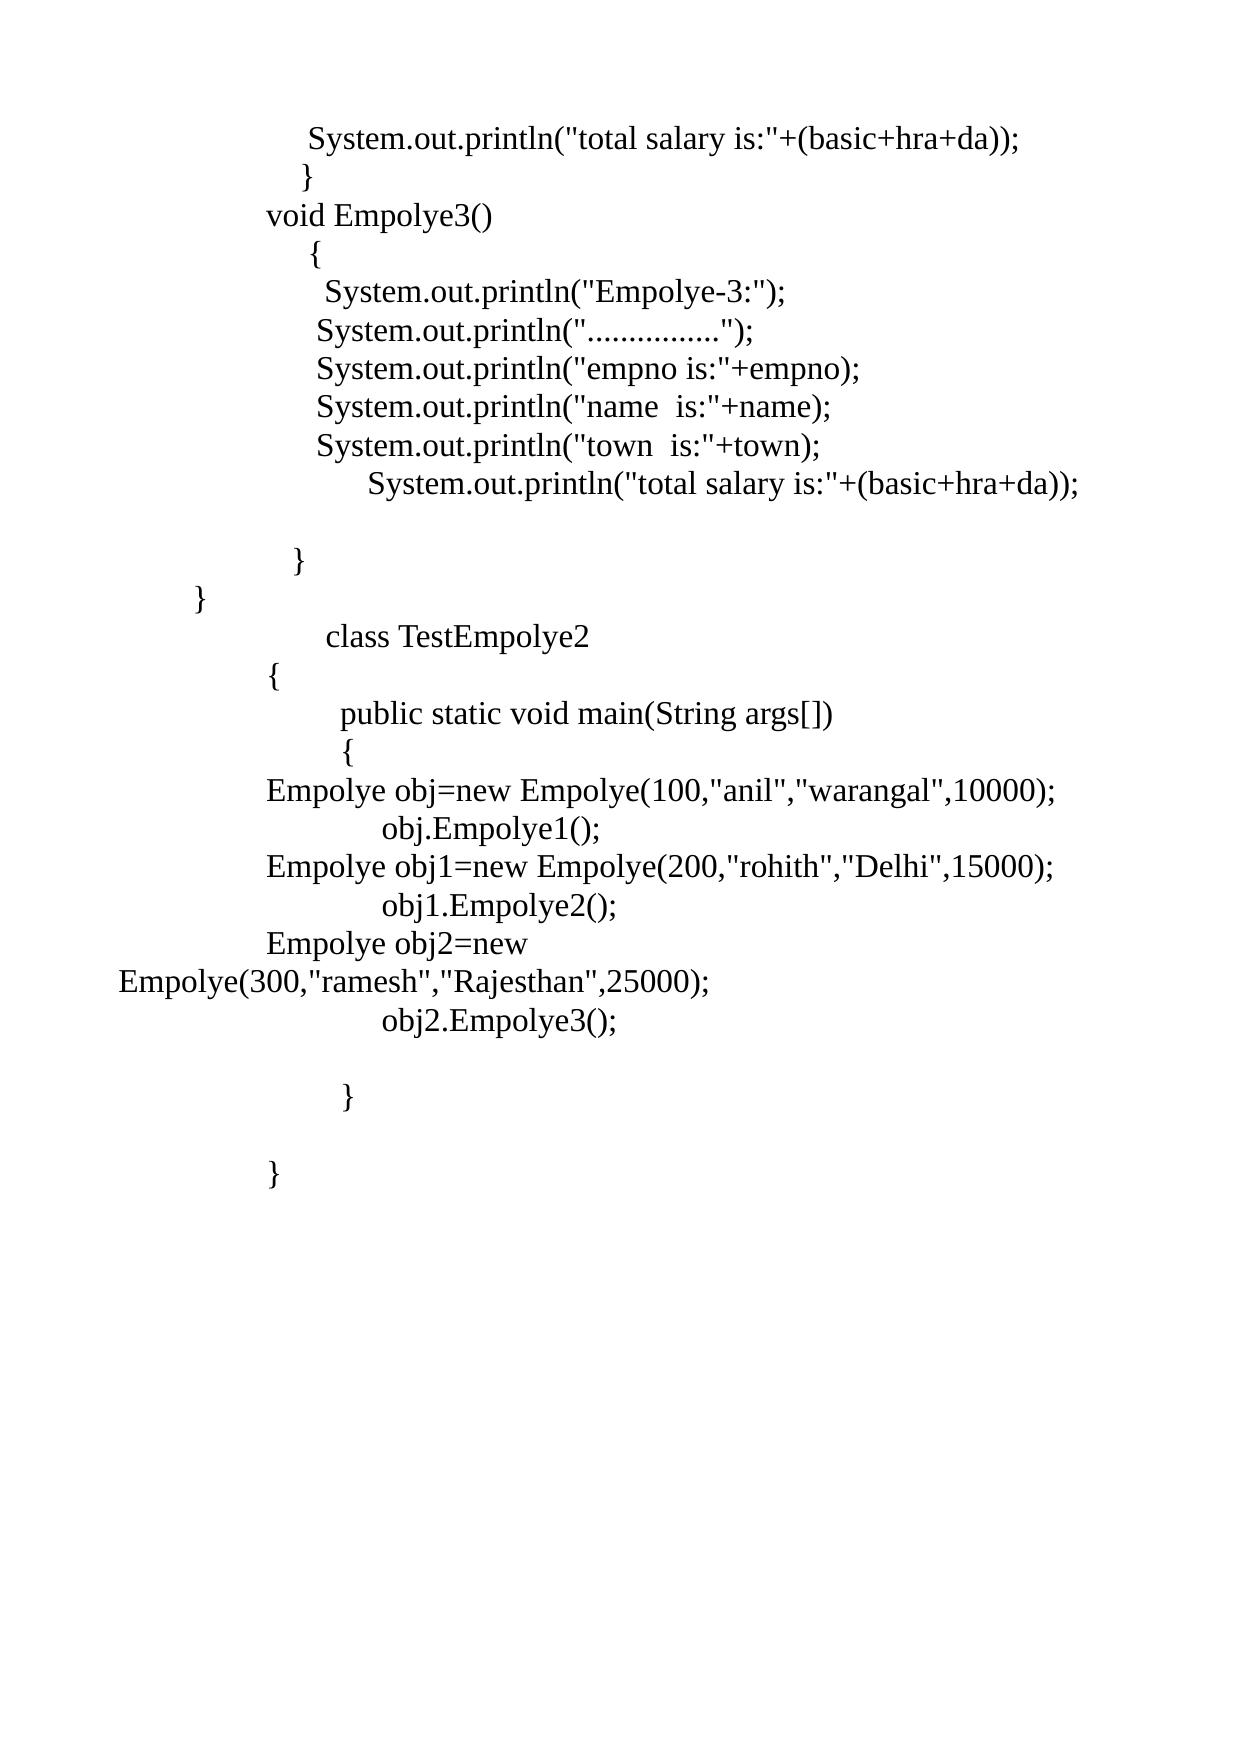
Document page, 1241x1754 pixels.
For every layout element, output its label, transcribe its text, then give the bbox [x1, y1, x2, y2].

text obj.Empolye1(); [118, 808, 1122, 846]
text { [118, 655, 1122, 693]
text obj1.Empolye2(); [118, 885, 1122, 923]
text System.out.println("total salary is:"+(basic+hra+da)); [118, 118, 1122, 156]
text System.out.println("................"); [118, 310, 1122, 348]
text class TestEmpolye2 [118, 616, 1122, 655]
text } [118, 1153, 1122, 1191]
text Empolye obj1=new Empolye(200,"rohith","Delhi",15000); [118, 846, 1122, 885]
text { [118, 731, 1122, 770]
text } [118, 540, 1122, 578]
text Empolye obj=new Empolye(100,"anil","warangal",10000); [118, 770, 1122, 808]
text obj2.Empolye3(); [118, 1000, 1122, 1038]
text void Empolye3() [118, 195, 1122, 233]
text public static void main(String args[]) [118, 693, 1122, 731]
text System.out.println("empno is:"+empno); [118, 348, 1122, 386]
text System.out.println("Empolye-3:"); [118, 271, 1122, 310]
text } [118, 156, 1122, 195]
text System.out.println("total salary is:"+(basic+hra+da)); [118, 463, 1122, 540]
text Empolye obj2=new Empolye(300,"ramesh","Rajesthan",25000); [118, 923, 1122, 1000]
text System.out.println("town is:"+town); [118, 425, 1122, 463]
text { [118, 233, 1122, 271]
text System.out.println("name is:"+name); [118, 386, 1122, 425]
text } [118, 578, 1122, 616]
text } [118, 1076, 1122, 1115]
